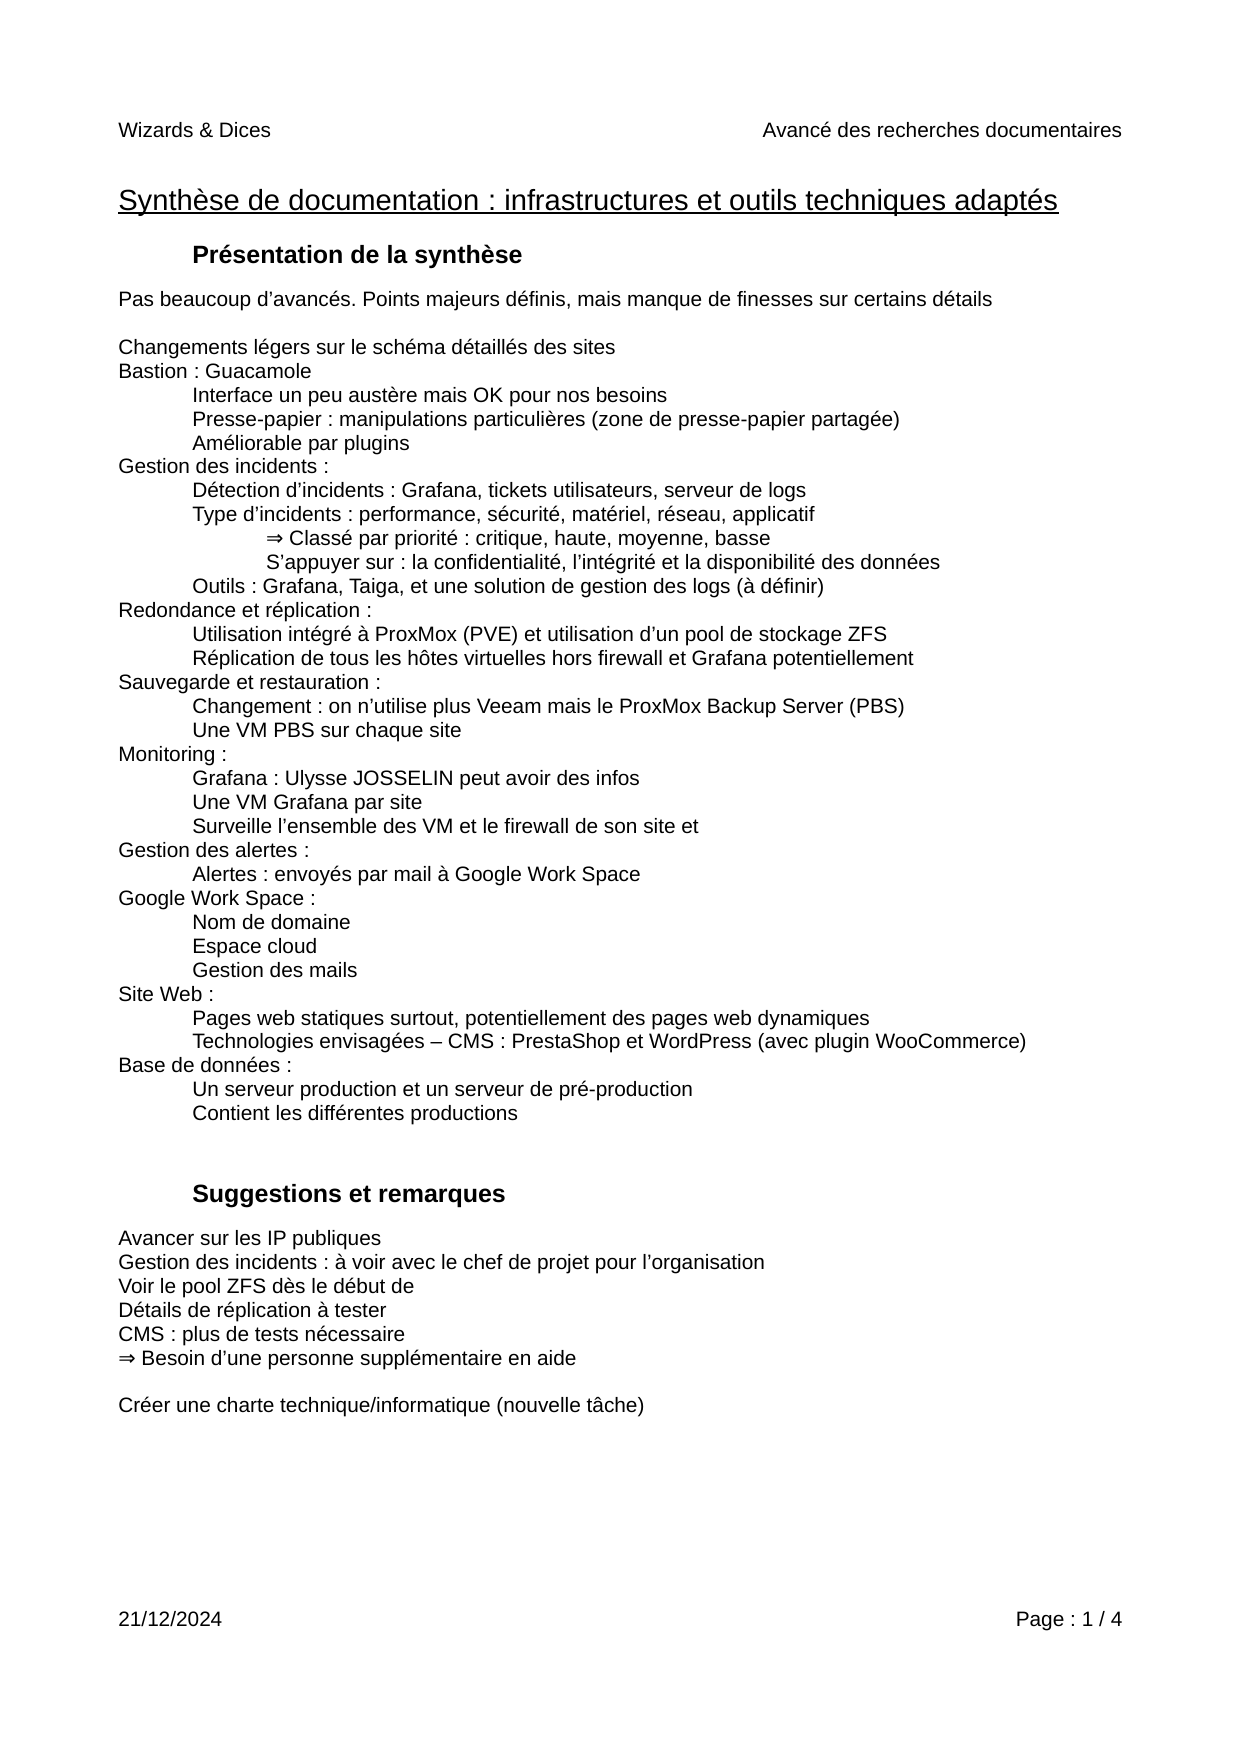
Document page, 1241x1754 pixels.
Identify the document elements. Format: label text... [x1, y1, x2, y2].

text Créer une charte technique/informatique (nouvelle tâche) [118, 1393, 1122, 1417]
text Pages web statiques surtout, potentiellement des pages web dynamiques [192, 1005, 1122, 1029]
text Gestion des mails [192, 957, 1122, 981]
text Espace cloud [192, 933, 1122, 957]
text Interface un peu austère mais OK pour nos besoins [192, 382, 1122, 406]
text Site Web : [118, 981, 1122, 1005]
text Sauvegarde et restauration : [118, 670, 1122, 694]
text CMS : plus de tests nécessaire [118, 1321, 1122, 1345]
text Presse-papier : manipulations particulières (zone de presse-papier partagée) [192, 406, 1122, 430]
text Gestion des incidents : [118, 454, 1122, 478]
text Utilisation intégré à ProxMox (PVE) et utilisation d’un pool de stockage ZFS [192, 622, 1122, 646]
text ⇒ Besoin d’une personne supplémentaire en aide [118, 1345, 1122, 1369]
text Technologies envisagées – CMS : PrestaShop et WordPress (avec plugin WooCommerce) [192, 1029, 1122, 1053]
text Réplication de tous les hôtes virtuelles hors firewall et Grafana potentiellement [192, 646, 1122, 670]
text Gestion des incidents : à voir avec le chef de projet pour l’organisation [118, 1249, 1122, 1273]
subtitle Présentation de la synthèse [192, 240, 1122, 269]
text Contient les différentes productions [192, 1101, 1122, 1125]
subtitle Suggestions et remarques [192, 1179, 1122, 1208]
text Une VM Grafana par site [192, 790, 1122, 814]
text S’appuyer sur : la confidentialité, l’intégrité et la disponibilité des données [192, 550, 1122, 574]
text Une VM PBS sur chaque site [192, 718, 1122, 742]
text Surveille l’ensemble des VM et le firewall de son site et [192, 814, 1122, 838]
text ⇒ Classé par priorité : critique, haute, moyenne, basse [192, 526, 1122, 550]
text Redondance et réplication : [118, 598, 1122, 622]
text Google Work Space : [118, 886, 1122, 909]
text Améliorable par plugins [192, 430, 1122, 454]
text Outils : Grafana, Taiga, et une solution de gestion des logs (à définir) [192, 574, 1122, 598]
text Un serveur production et un serveur de pré-production [192, 1077, 1122, 1101]
text Voir le pool ZFS dès le début de [118, 1273, 1122, 1297]
text Changements légers sur le schéma détaillés des sites [118, 334, 1122, 358]
text Détection d’incidents : Grafana, tickets utilisateurs, serveur de logs [192, 478, 1122, 502]
subtitle Synthèse de documentation : infrastructures et outils techniques adaptés [118, 183, 1122, 217]
text Détails de réplication à tester [118, 1297, 1122, 1321]
text Type d’incidents : performance, sécurité, matériel, réseau, applicatif [192, 502, 1122, 526]
text Changement : on n’utilise plus Veeam mais le ProxMox Backup Server (PBS) [192, 694, 1122, 718]
text Nom de domaine [192, 909, 1122, 933]
text Monitoring : [118, 742, 1122, 766]
text Gestion des alertes : [118, 838, 1122, 862]
text Grafana : Ulysse JOSSELIN peut avoir des infos [192, 766, 1122, 790]
text Alertes : envoyés par mail à Google Work Space [192, 862, 1122, 886]
text Avancer sur les IP publiques [118, 1226, 1122, 1249]
text Base de données : [118, 1053, 1122, 1077]
text Pas beaucoup d’avancés. Points majeurs définis, mais manque de finesses sur certains détails [118, 287, 1122, 311]
text Bastion : Guacamole [118, 358, 1122, 382]
